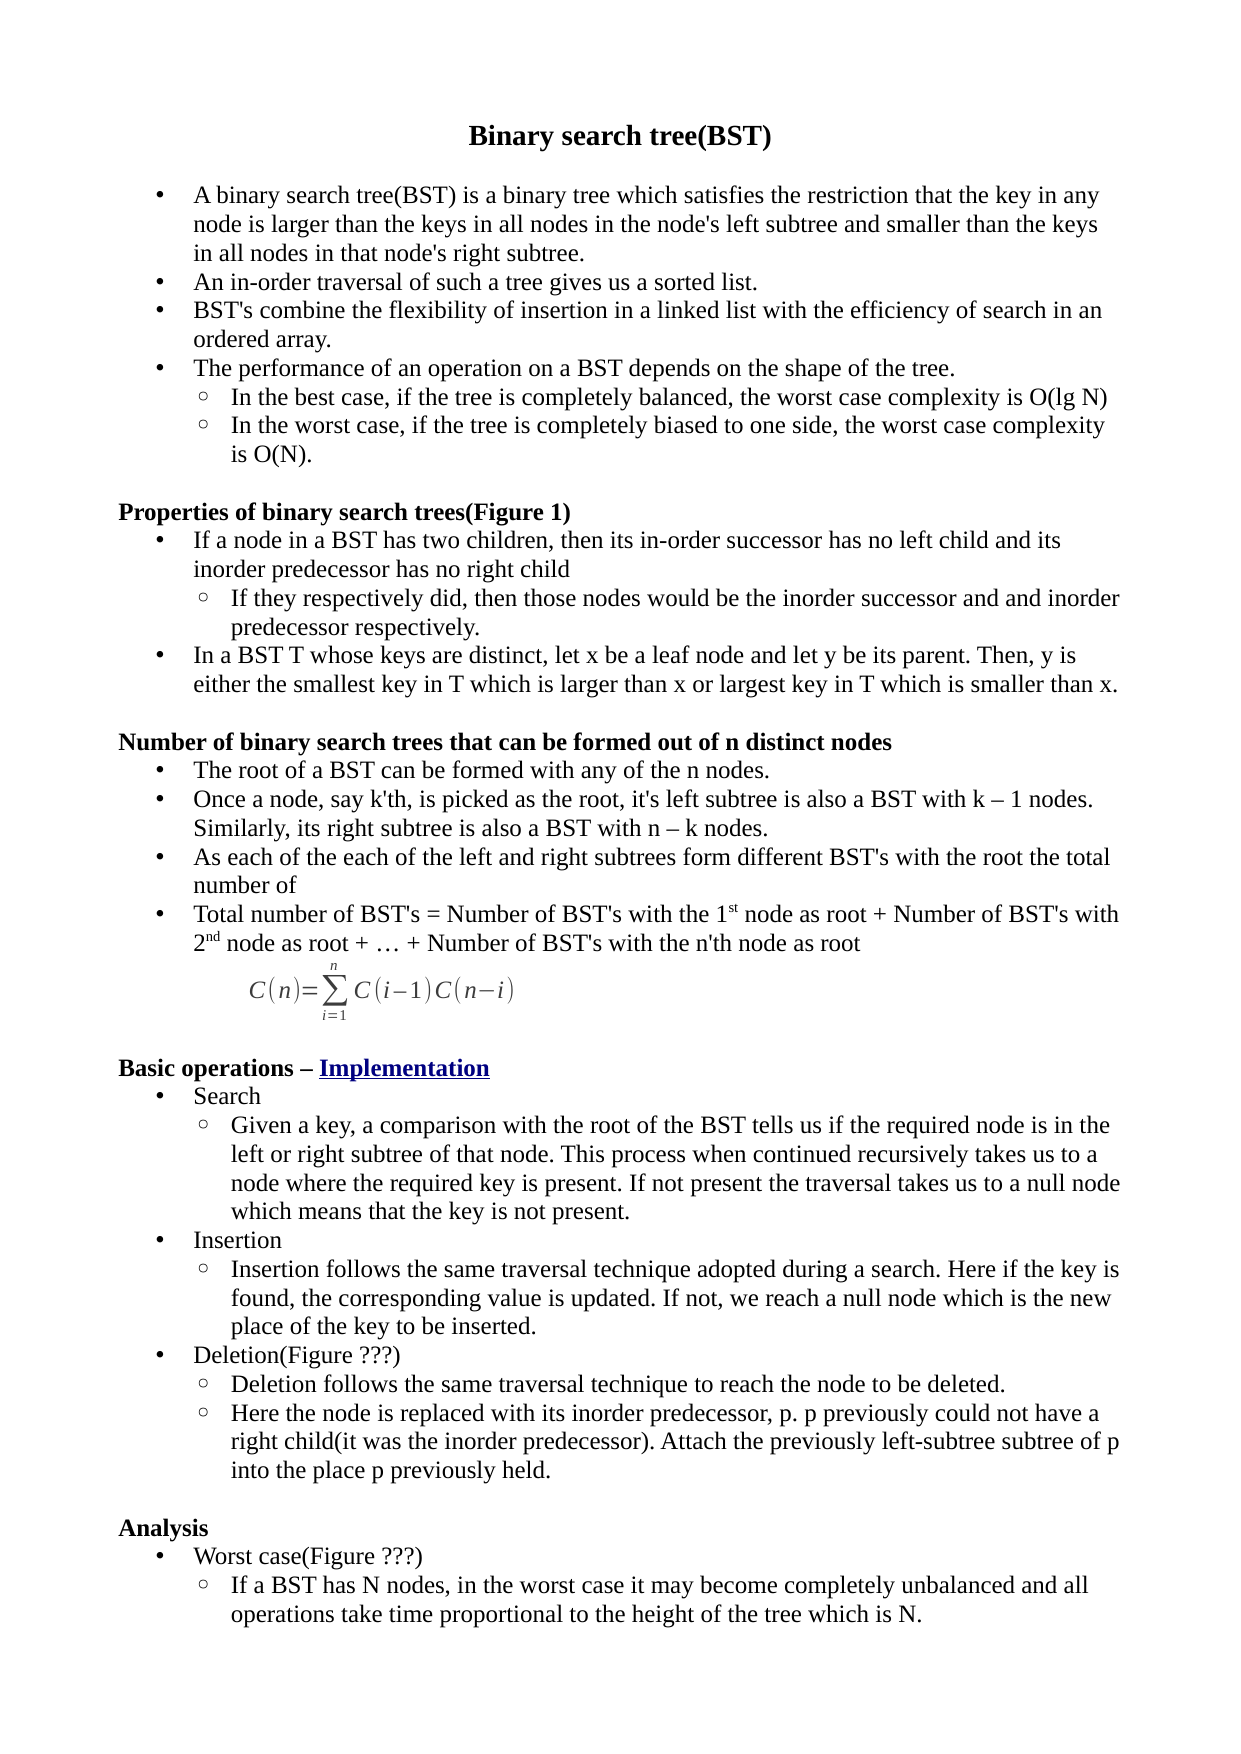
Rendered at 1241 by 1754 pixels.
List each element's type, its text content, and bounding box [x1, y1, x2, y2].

list If they respectively did, then those nodes would be the inorder successor and and inorder predecessor respectively. [193, 583, 1122, 640]
list Deletion(Figure ???) [156, 1340, 1122, 1369]
list Insertion follows the same traversal technique adopted during a search. Here if the key is found, the corresponding value is updated. If not, we reach a null node which is the new place of the key to be inserted. [193, 1254, 1122, 1340]
list Given a key, a comparison with the root of the BST tells us if the required node is in the left or right subtree of that node. This process when continued recursively takes us to a node where the required key is present. If not present the traversal takes us to a null node which means that the key is not present. [193, 1110, 1122, 1225]
list Worst case(Figure ???) [156, 1541, 1122, 1570]
text Analysis [118, 1513, 1122, 1541]
list The root of a BST can be formed with any of the n nodes. [156, 755, 1122, 784]
list Insertion [156, 1225, 1122, 1254]
text Number of binary search trees that can be formed out of n distinct nodes [118, 727, 1122, 755]
text Properties of binary search trees(Figure 1) [118, 497, 1122, 525]
list In the worst case, if the tree is completely biased to one side, the worst case complexity is O(N). [193, 410, 1122, 468]
list A binary search tree(BST) is a binary tree which satisfies the restriction that the key in any node is larger than the keys in all nodes in the node's left subtree and smaller than the keys in all nodes in that node's right subtree. [156, 180, 1122, 267]
list If a node in a BST has two children, then its in-order successor has no left child and its inorder predecessor has no right child [156, 525, 1122, 583]
list If a BST has N nodes, in the worst case it may become completely unbalanced and all operations take time proportional to the height of the tree which is N. [193, 1570, 1122, 1628]
list Search [156, 1081, 1122, 1110]
text Basic operations – Implementation [118, 1053, 1122, 1081]
list An in-order traversal of such a tree gives us a sorted list. [156, 267, 1122, 295]
list As each of the each of the left and right subtrees form different BST's with the root the total number of [156, 842, 1122, 899]
list Here the node is replaced with its inorder predecessor, p. p previously could not have a right child(it was the inorder predecessor). Attach the previously left-subtree subtree of p into the place p previously held. [193, 1398, 1122, 1484]
text Binary search tree(BST) [118, 118, 1122, 152]
list Once a node, say k'th, is picked as the root, it's left subtree is also a BST with k – 1 nodes. Similarly, its right subtree is also a BST with n – k nodes. [156, 784, 1122, 842]
list Deletion follows the same traversal technique to reach the node to be deleted. [193, 1369, 1122, 1398]
list In the best case, if the tree is completely balanced, the worst case complexity is O(lg N) [193, 382, 1122, 410]
list The performance of an operation on a BST depends on the shape of the tree. [156, 353, 1122, 382]
list BST's combine the flexibility of insertion in a linked list with the efficiency of search in an ordered array. [156, 295, 1122, 353]
list Total number of BST's = Number of BST's with the 1st node as root + Number of BST's with 2nd node as root + … + Number of BST's with the n'th node as root [156, 899, 1122, 957]
list In a BST T whose keys are distinct, let x be a leaf node and let y be its parent. Then, y is either the smallest key in T which is larger than x or largest key in T which is smaller than x. [156, 640, 1122, 698]
